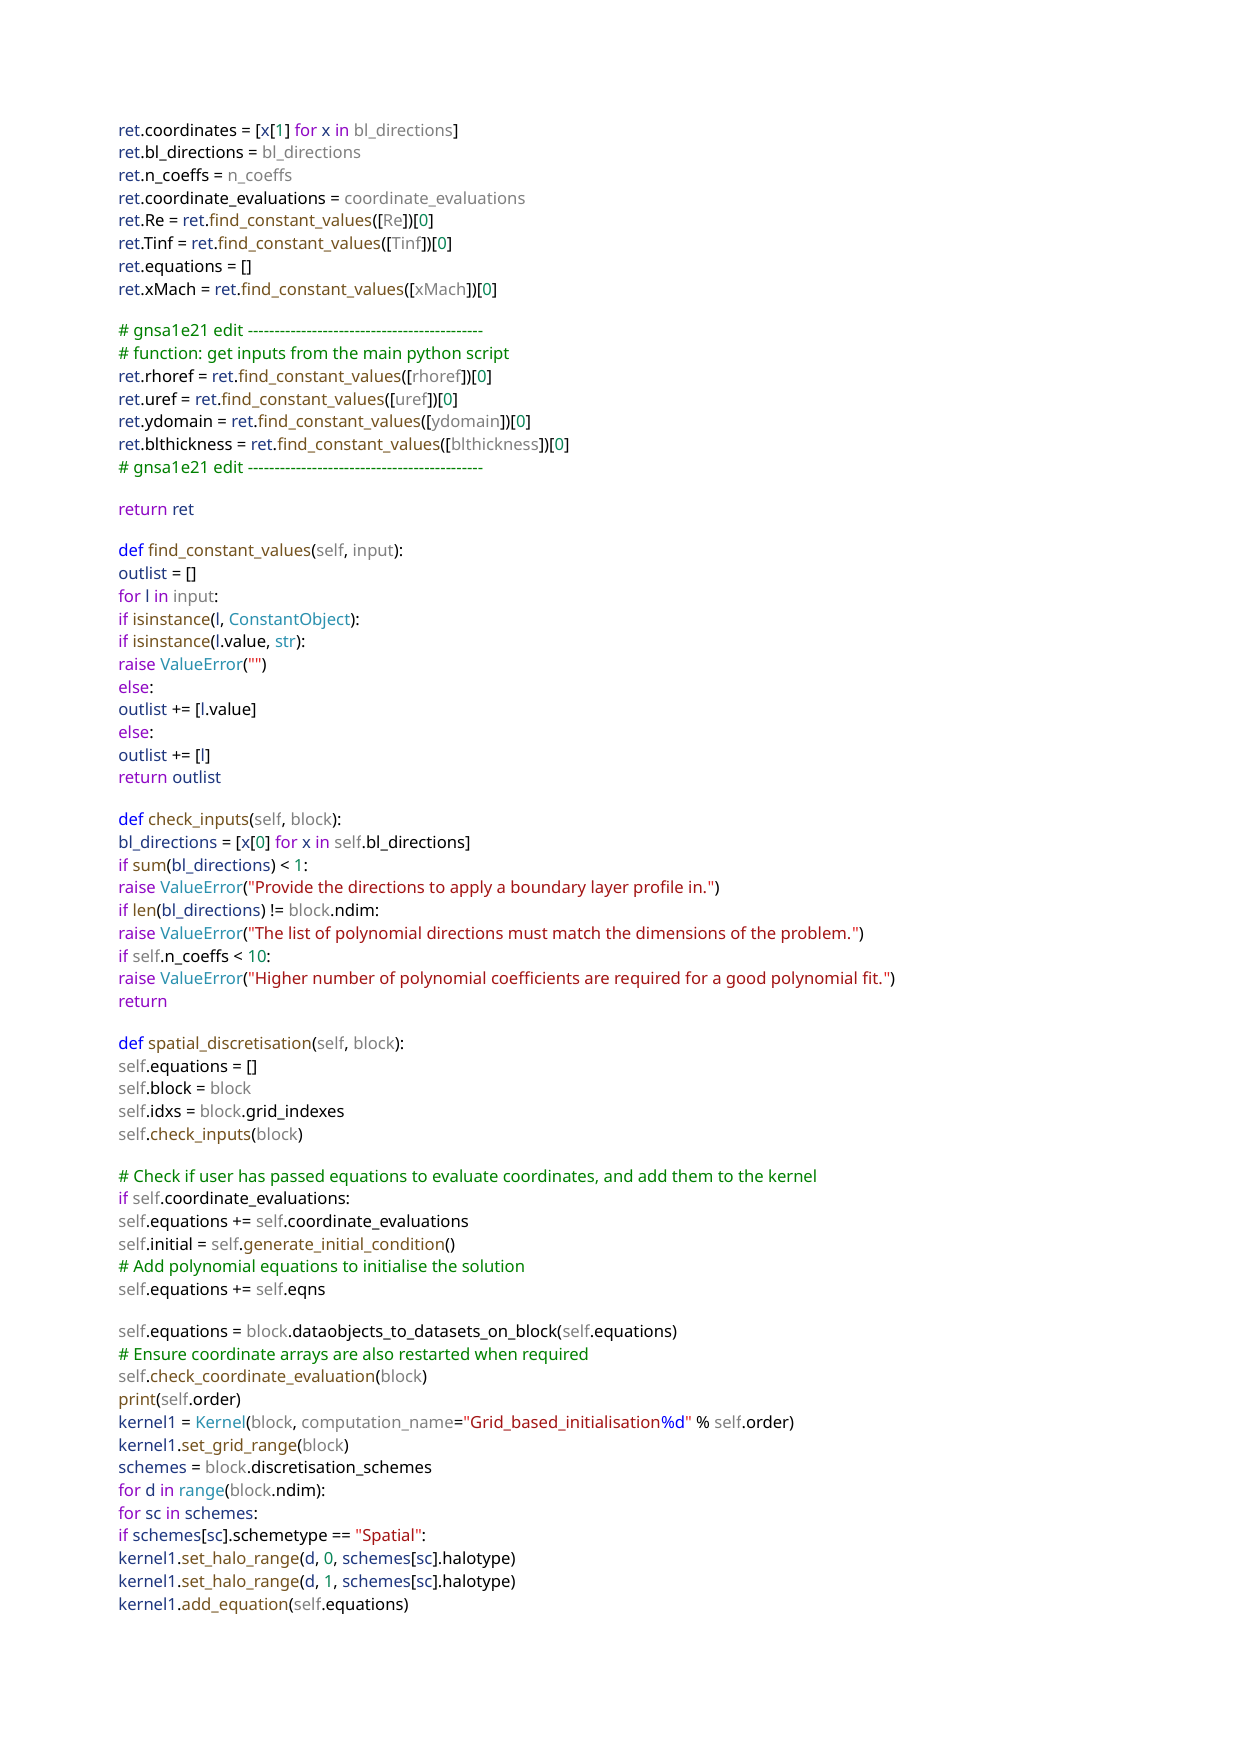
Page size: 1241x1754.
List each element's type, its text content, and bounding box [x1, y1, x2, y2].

text raise ValueError("Higher number of polynomial coefficients are required for a good polynomial fit.") [118, 967, 1122, 989]
text kernel1 = Kernel(block, computation_name="Grid_based_initialisation%d" % self.order) [118, 1410, 1122, 1433]
text kernel1.set_halo_range(d, 0, schemes[sc].halotype) [118, 1547, 1122, 1569]
text self.idxs = block.grid_indexes [118, 1099, 1122, 1122]
text ret.rhoref = ret.find_constant_values([rhoref])[0] [118, 364, 1122, 387]
text for d in range(block.ndim): [118, 1478, 1122, 1501]
text ret.uref = ret.find_constant_values([uref])[0] [118, 387, 1122, 410]
text self.block = block [118, 1077, 1122, 1099]
text self.equations += self.eqns [118, 1278, 1122, 1300]
text # Check if user has passed equations to evaluate coordinates, and add them to the kernel [118, 1164, 1122, 1187]
text for sc in schemes: [118, 1501, 1122, 1524]
text bl_directions = [x[0] for x in self.bl_directions] [118, 831, 1122, 853]
text else: [118, 721, 1122, 743]
text ret.Re = ret.find_constant_values([Re])[0] [118, 209, 1122, 232]
text def check_inputs(self, block): [118, 808, 1122, 831]
text if len(bl_directions) != block.ndim: [118, 899, 1122, 921]
text self.equations = [] [118, 1054, 1122, 1077]
text # Ensure coordinate arrays are also restarted when required [118, 1342, 1122, 1365]
text return [118, 989, 1122, 1012]
text self.initial = self.generate_initial_condition() [118, 1232, 1122, 1255]
text # gnsa1e21 edit -------------------------------------------- [118, 319, 1122, 342]
text self.equations = block.dataobjects_to_datasets_on_block(self.equations) [118, 1319, 1122, 1342]
text ret.n_coeffs = n_coeffs [118, 163, 1122, 186]
text outlist += [l] [118, 743, 1122, 766]
text print(self.order) [118, 1388, 1122, 1410]
text schemes = block.discretisation_schemes [118, 1456, 1122, 1478]
text if isinstance(l.value, str): [118, 630, 1122, 652]
text ret.bl_directions = bl_directions [118, 141, 1122, 163]
text return ret [118, 497, 1122, 520]
text def spatial_discretisation(self, block): [118, 1031, 1122, 1054]
text kernel1.set_halo_range(d, 1, schemes[sc].halotype) [118, 1569, 1122, 1592]
text ret.Tinf = ret.find_constant_values([Tinf])[0] [118, 232, 1122, 254]
text ret.xMach = ret.find_constant_values([xMach])[0] [118, 277, 1122, 300]
text outlist = [] [118, 562, 1122, 584]
text # gnsa1e21 edit -------------------------------------------- [118, 455, 1122, 478]
text # function: get inputs from the main python script [118, 342, 1122, 364]
text raise ValueError("The list of polynomial directions must match the dimensions of the problem.") [118, 921, 1122, 944]
text # Add polynomial equations to initialise the solution [118, 1255, 1122, 1278]
text ret.blthickness = ret.find_constant_values([blthickness])[0] [118, 432, 1122, 455]
text else: [118, 675, 1122, 698]
text ret.coordinate_evaluations = coordinate_evaluations [118, 186, 1122, 209]
text raise ValueError("Provide the directions to apply a boundary layer profile in.") [118, 876, 1122, 899]
text ret.coordinates = [x[1] for x in bl_directions] [118, 118, 1122, 141]
text for l in input: [118, 584, 1122, 607]
text raise ValueError("") [118, 652, 1122, 675]
text ret.ydomain = ret.find_constant_values([ydomain])[0] [118, 410, 1122, 432]
text kernel1.set_grid_range(block) [118, 1433, 1122, 1456]
text if self.n_coeffs < 10: [118, 944, 1122, 967]
text self.check_inputs(block) [118, 1122, 1122, 1145]
text self.equations += self.coordinate_evaluations [118, 1209, 1122, 1232]
text ret.equations = [] [118, 254, 1122, 277]
text outlist += [l.value] [118, 698, 1122, 721]
text def find_constant_values(self, input): [118, 539, 1122, 562]
text if self.coordinate_evaluations: [118, 1187, 1122, 1209]
text kernel1.add_equation(self.equations) [118, 1592, 1122, 1615]
text if schemes[sc].schemetype == "Spatial": [118, 1524, 1122, 1547]
text return outlist [118, 766, 1122, 789]
text self.check_coordinate_evaluation(block) [118, 1365, 1122, 1388]
text if sum(bl_directions) < 1: [118, 853, 1122, 876]
text if isinstance(l, ConstantObject): [118, 607, 1122, 630]
